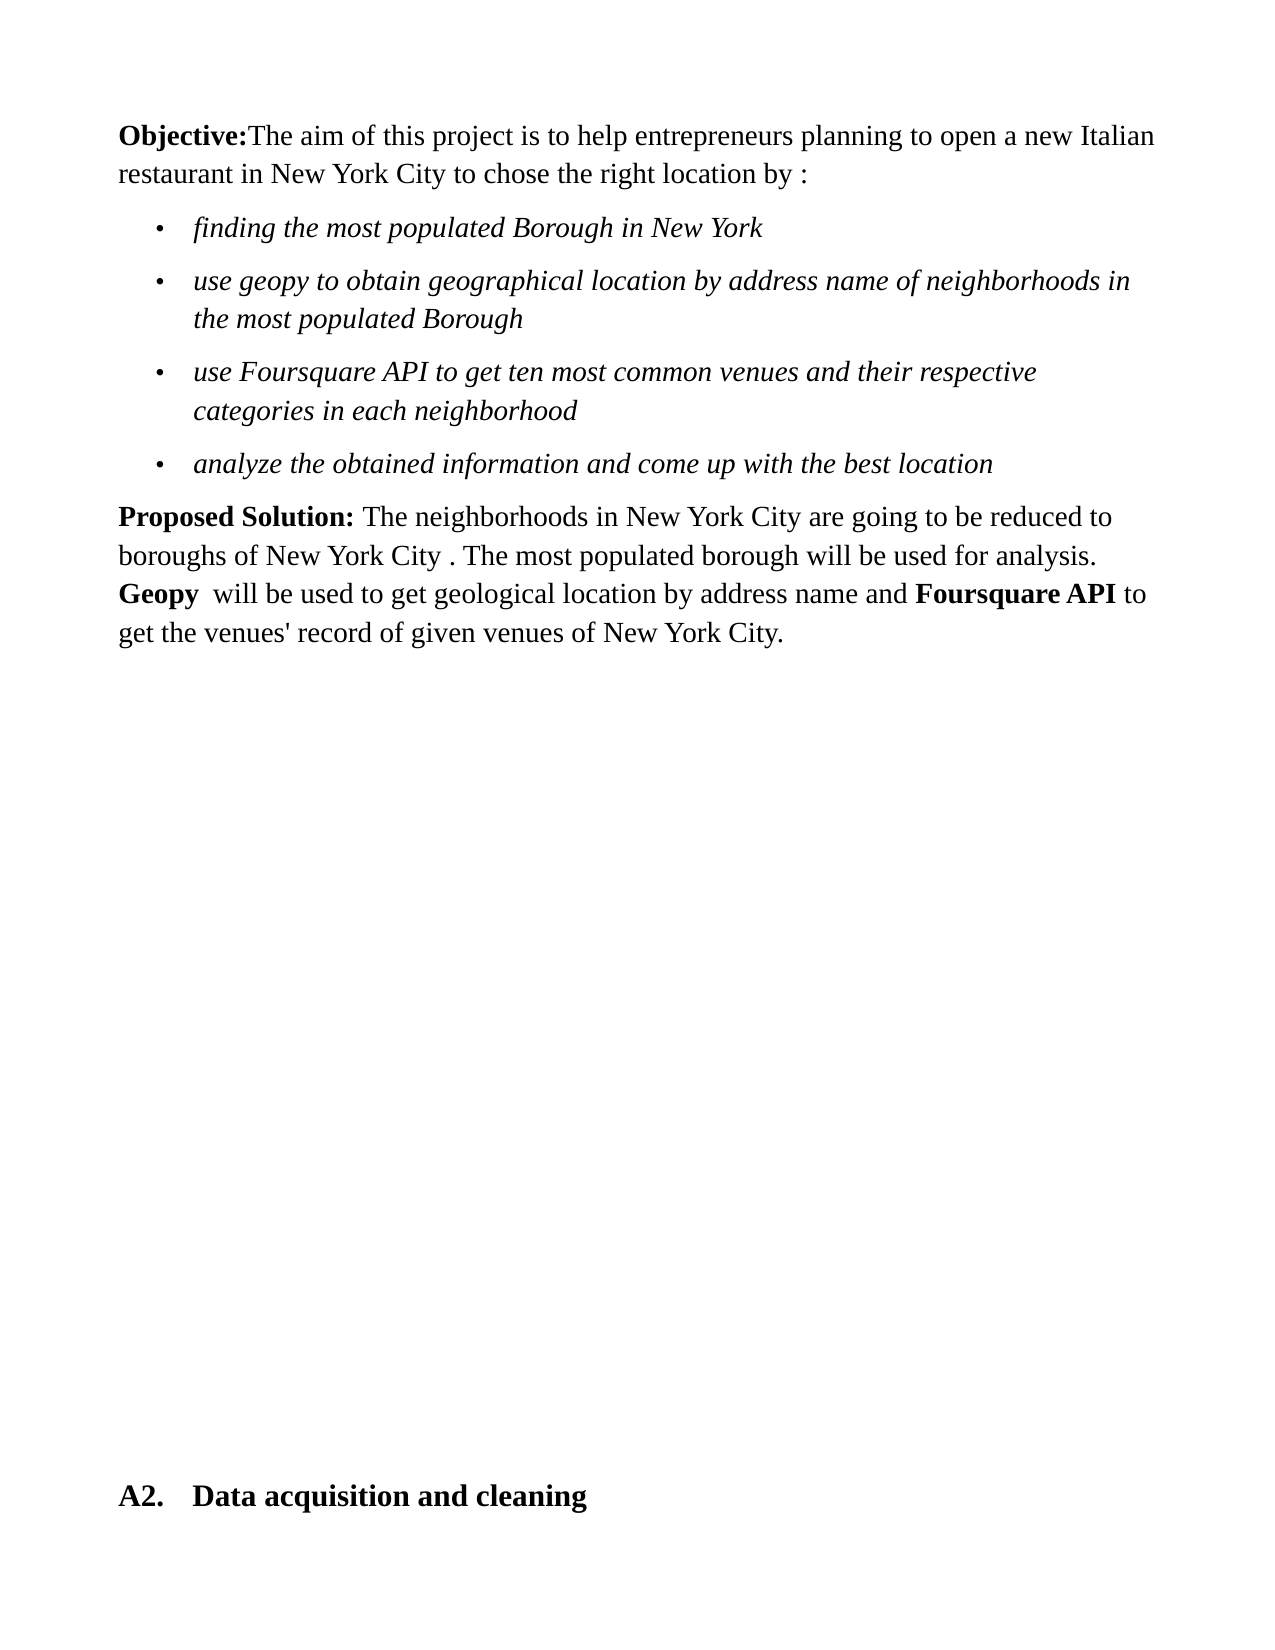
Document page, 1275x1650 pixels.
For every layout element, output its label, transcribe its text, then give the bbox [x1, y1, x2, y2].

text A2. Data acquisition and cleaning [118, 1477, 1157, 1513]
text Proposed Solution: The neighborhoods in New York City are going to be reduced to boroughs of New York City . The most populated borough will be used for analysis. Geopy will be used to get geological location by address name and Foursquare API to get the venues' record of given venues of New York City. [118, 499, 1157, 648]
text Objective:The aim of this project is to help entrepreneurs planning to open a new Italian restaurant in New York City to chose the right location by : [118, 118, 1157, 190]
list use Foursquare API to get ten most common venues and their respective categories in each neighborhood [156, 354, 1157, 427]
list use geopy to obtain geographical location by address name of neighborhoods in the most populated Borough [156, 263, 1157, 335]
list finding the most populated Borough in New York [156, 210, 1157, 243]
list analyze the obtained information and come up with the best location [156, 446, 1157, 480]
